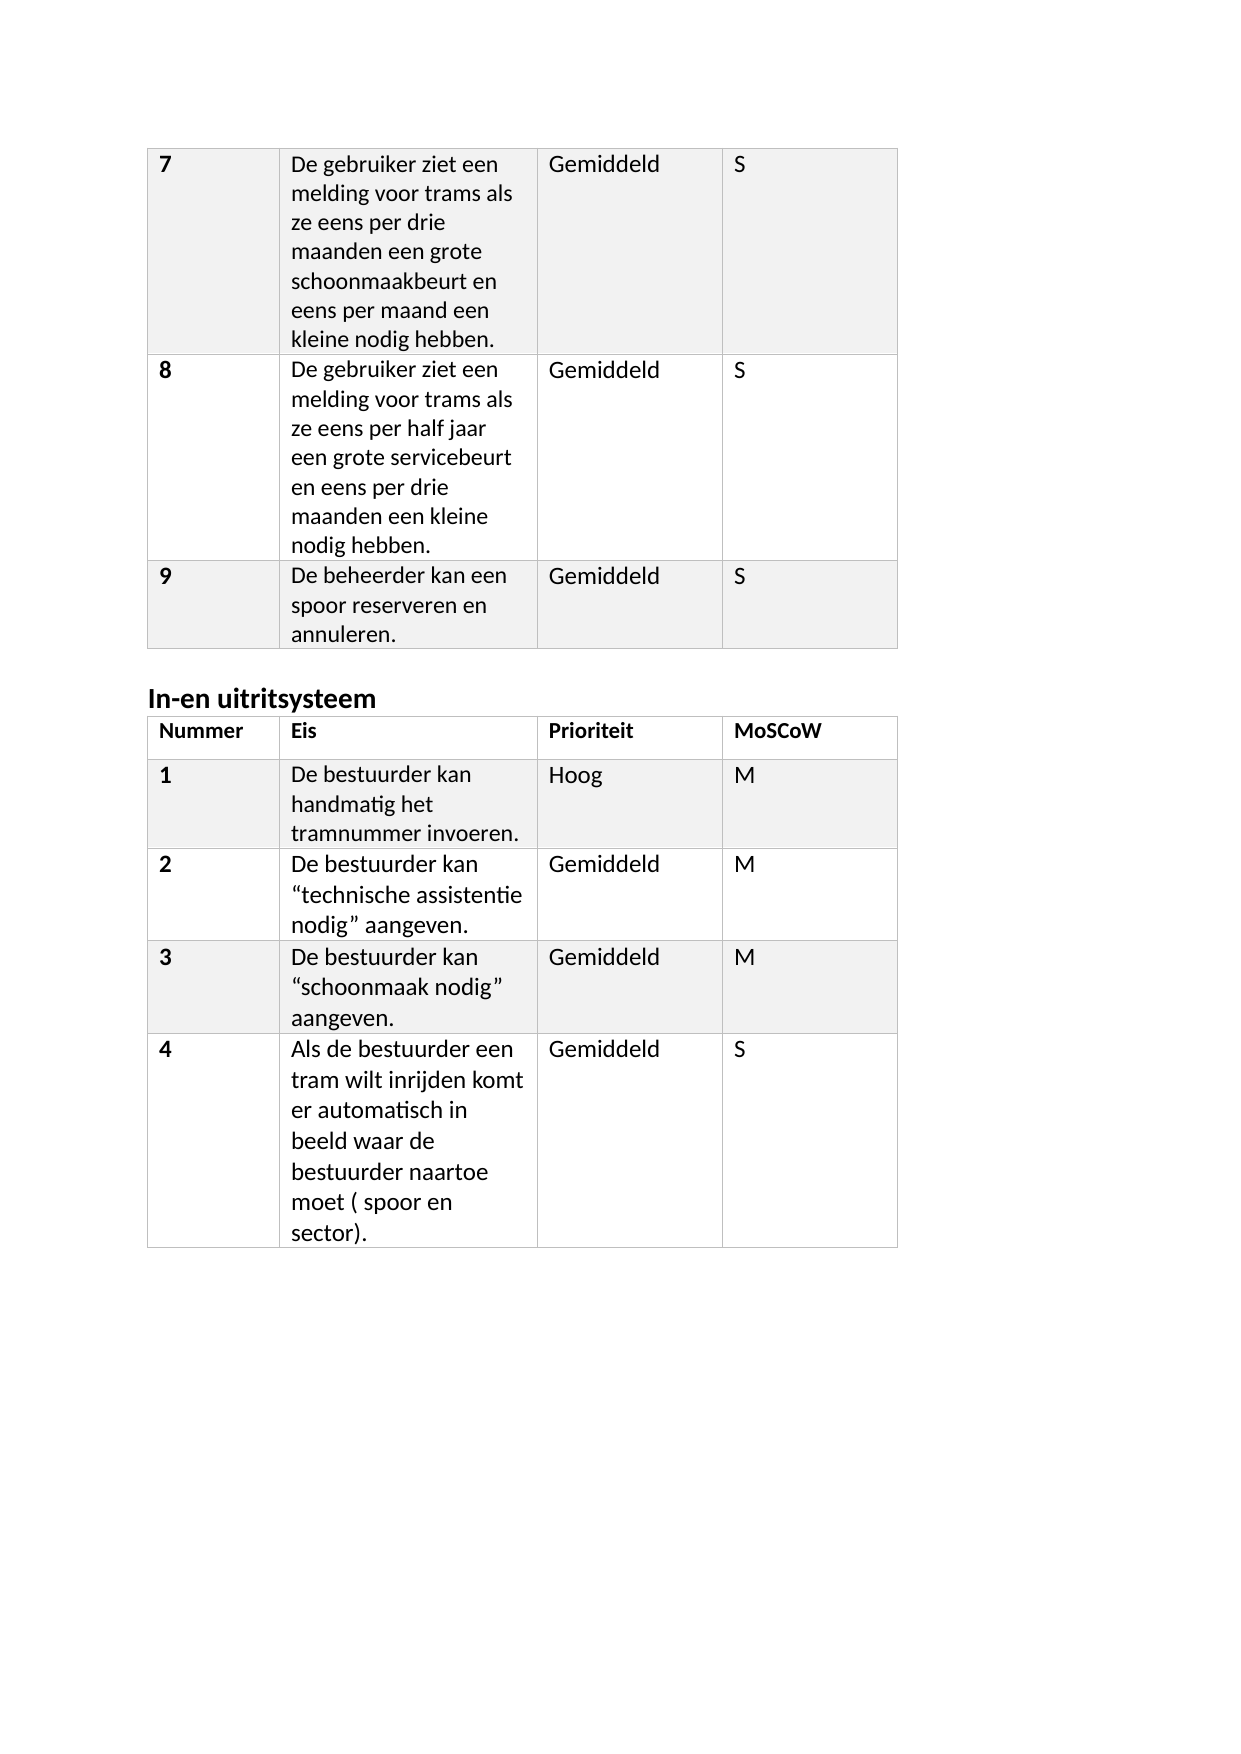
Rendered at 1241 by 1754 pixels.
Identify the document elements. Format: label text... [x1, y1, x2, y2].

table_cell De bestuurder kan “technische assistentie nodig” aangeven. [280, 849, 537, 940]
table_cell 8 [148, 355, 279, 559]
table_cell M [723, 941, 897, 1033]
table_cell M [723, 760, 897, 847]
table_cell S [723, 561, 897, 648]
table_cell De beheerder kan een spoor reserveren en annuleren. [280, 561, 537, 648]
table_cell S [723, 1034, 897, 1247]
table_cell Gemiddeld [538, 1034, 722, 1247]
table_header Prioriteit [538, 717, 722, 758]
subtitle In-en uitritsysteem [148, 680, 1093, 716]
table_cell 1 [148, 760, 279, 847]
table_cell Gemiddeld [538, 355, 722, 559]
table_cell Gemiddeld [538, 149, 722, 353]
table_cell 4 [148, 1034, 279, 1247]
table_cell S [723, 149, 897, 353]
table_cell Als de bestuurder een tram wilt inrijden komt er automatisch in beeld waar de bestuurder naartoe moet ( spoor en sector). [280, 1034, 537, 1247]
table_cell 2 [148, 849, 279, 940]
table_cell De bestuurder kan handmatig het tramnummer invoeren. [280, 760, 537, 847]
table_header Eis [280, 717, 537, 758]
table_cell Gemiddeld [538, 849, 722, 940]
table_cell S [723, 355, 897, 559]
table_header Nummer [148, 717, 279, 758]
table_cell 3 [148, 941, 279, 1033]
table_cell Gemiddeld [538, 941, 722, 1033]
table_cell Hoog [538, 760, 722, 847]
table_cell 7 [148, 149, 279, 353]
table_cell M [723, 849, 897, 940]
table_cell Gemiddeld [538, 561, 722, 648]
table_cell De gebruiker ziet een melding voor trams als ze eens per drie maanden een grote schoonmaakbeurt en eens per maand een kleine nodig hebben. [280, 149, 537, 353]
table_cell 9 [148, 561, 279, 648]
table_header MoSCoW [723, 717, 897, 758]
table_cell De gebruiker ziet een melding voor trams als ze eens per half jaar een grote servicebeurt en eens per drie maanden een kleine nodig hebben. [280, 355, 537, 559]
table_cell De bestuurder kan “schoonmaak nodig” aangeven. [280, 941, 537, 1033]
